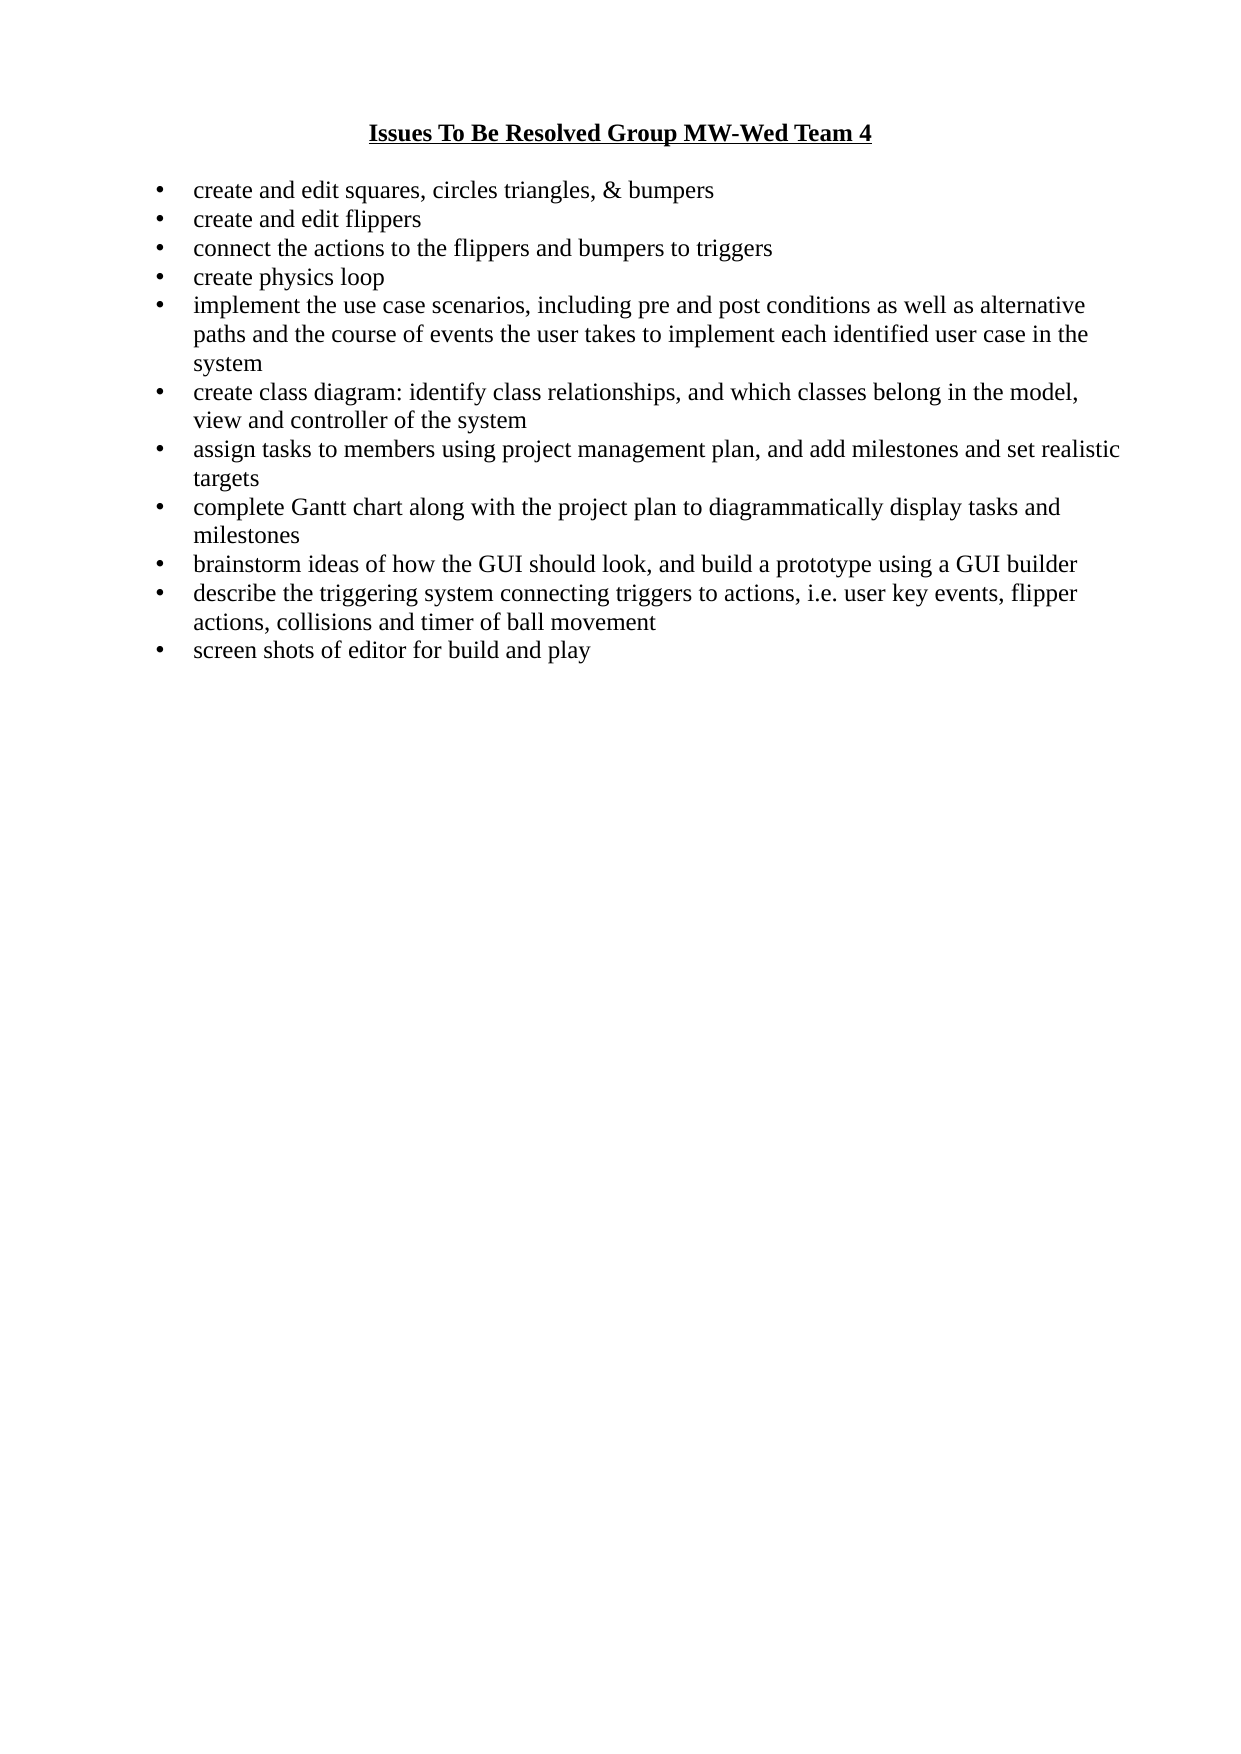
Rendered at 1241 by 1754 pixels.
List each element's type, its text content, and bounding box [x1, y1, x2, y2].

text Issues To Be Resolved Group MW-Wed Team 4 [118, 118, 1122, 147]
list complete Gantt chart along with the project plan to diagrammatically display tasks and milestones [156, 492, 1122, 549]
list describe the triggering system connecting triggers to actions, i.e. user key events, flipper actions, collisions and timer of ball movement [156, 578, 1122, 636]
list create and edit flippers [156, 204, 1122, 233]
list implement the use case scenarios, including pre and post conditions as well as alternative paths and the course of events the user takes to implement each identified user case in the system [156, 291, 1122, 377]
list connect the actions to the flippers and bumpers to triggers [156, 233, 1122, 262]
list create class diagram: identify class relationships, and which classes belong in the model, view and controller of the system [156, 377, 1122, 434]
list screen shots of editor for build and play [156, 636, 1122, 664]
list create physics loop [156, 262, 1122, 291]
list assign tasks to members using project management plan, and add milestones and set realistic targets [156, 434, 1122, 492]
list brainstorm ideas of how the GUI should look, and build a prototype using a GUI builder [156, 549, 1122, 578]
list create and edit squares, circles triangles, & bumpers [156, 176, 1122, 204]
